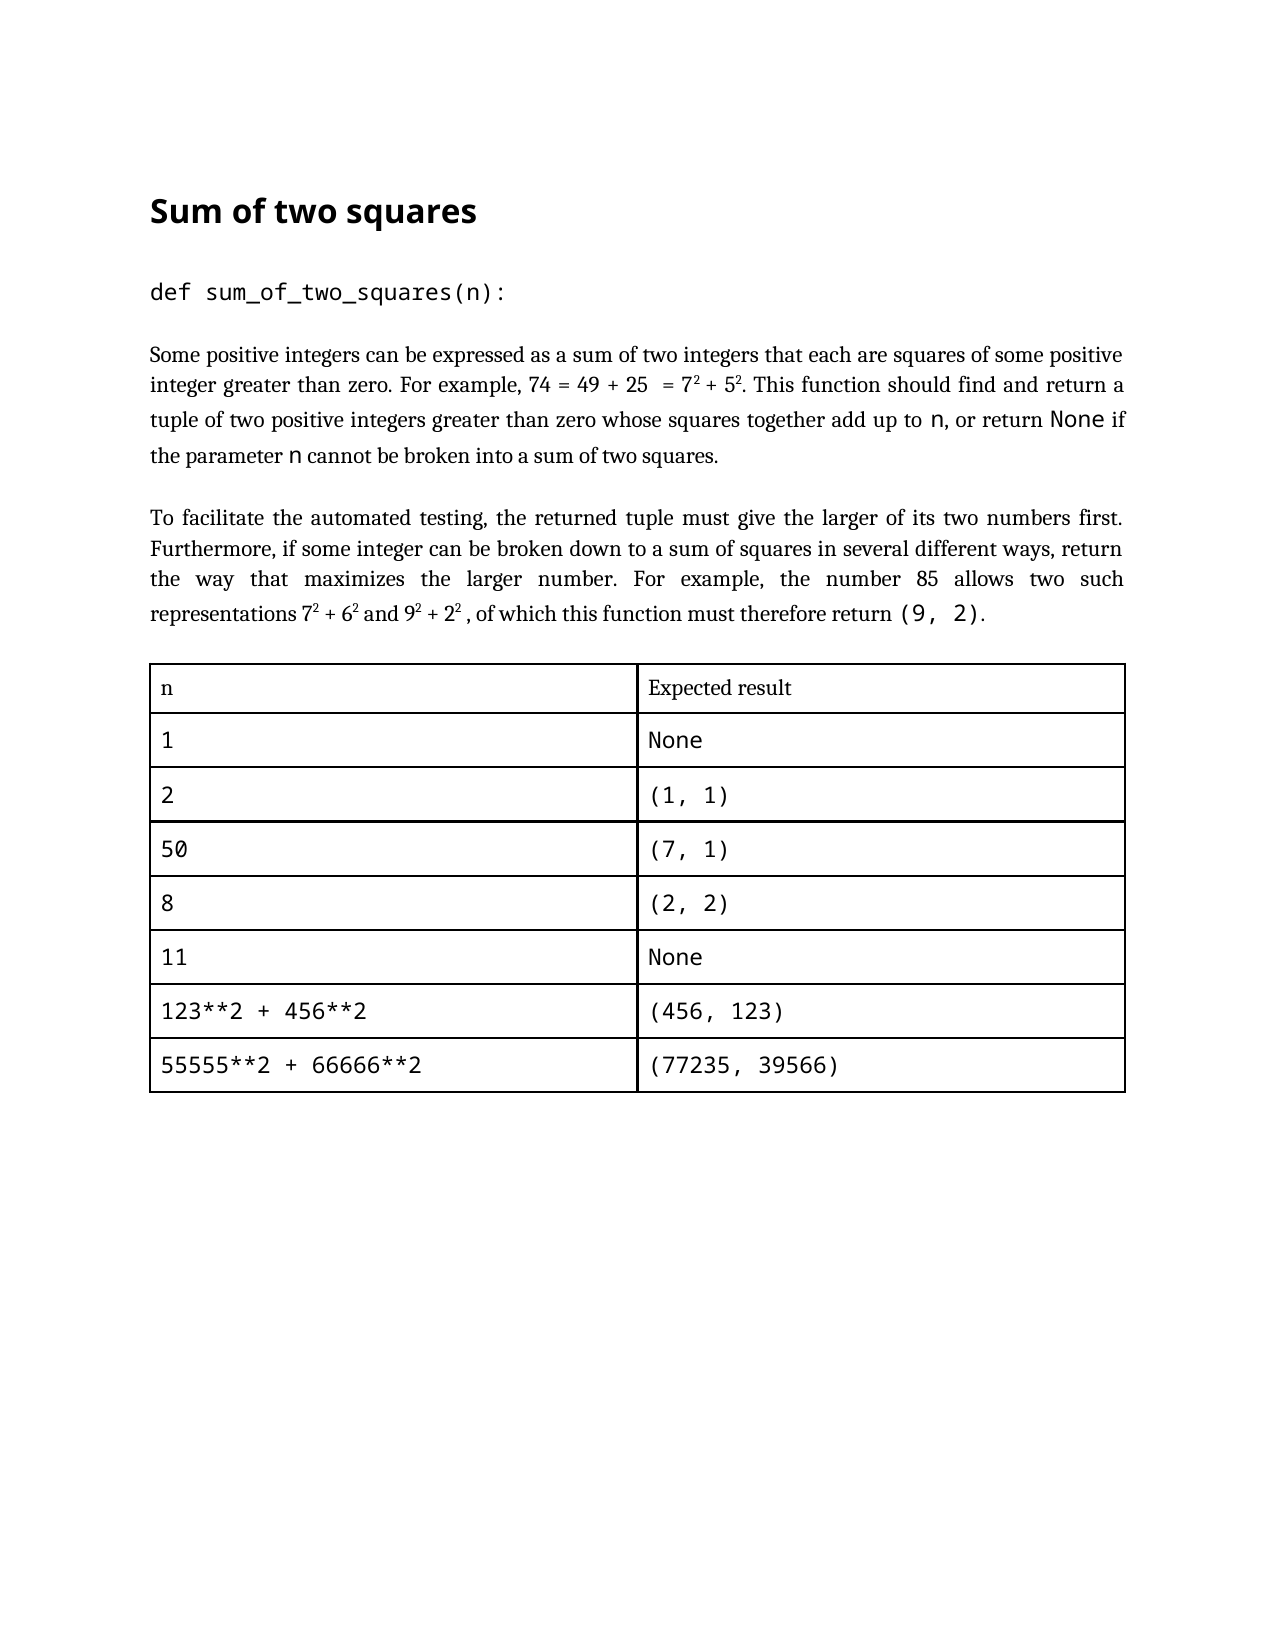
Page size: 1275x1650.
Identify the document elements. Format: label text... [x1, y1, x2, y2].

table_cell 2 [151, 768, 636, 820]
table_header Expected result [639, 665, 1124, 712]
table_cell 50 [151, 823, 636, 874]
table_cell (7, 1) [639, 823, 1124, 874]
table_cell (77235, 39566) [639, 1039, 1124, 1091]
table_cell None [639, 714, 1124, 766]
table_cell (2, 2) [639, 877, 1124, 929]
text def sum_of_two_squares(n): [150, 276, 1125, 307]
text To facilitate the automated testing, the returned tuple must give the larger of its two numbers first. Furthermore, if some integer can be broken down to a sum of squares in several different ways, return the way that maximizes the larger number. For example, the number 85 allows two such representations 72 + 62 and 92 + 22 , of which this function must therefore return (9, 2). [150, 505, 1125, 628]
table_cell 123**2 + 456**2 [151, 985, 636, 1037]
table_cell None [639, 931, 1124, 983]
text Some positive integers can be expressed as a sum of two integers that each are squares of some positive integer greater than zero. For example, 74 = 49 + 25 = 72 + 52. This function should find and return a tuple of two positive integers greater than zero whose squares together add up to n, or return None if the parameter n cannot be broken into a sum of two squares. [150, 342, 1125, 470]
table_cell (1, 1) [639, 768, 1124, 820]
table_cell 1 [151, 714, 636, 766]
subtitle Sum of two squares [150, 187, 1125, 233]
table_cell (456, 123) [639, 985, 1124, 1037]
table_cell 55555**2 + 66666**2 [151, 1039, 636, 1091]
table_header n [151, 665, 636, 712]
table_cell 11 [151, 931, 636, 983]
table_cell 8 [151, 877, 636, 929]
